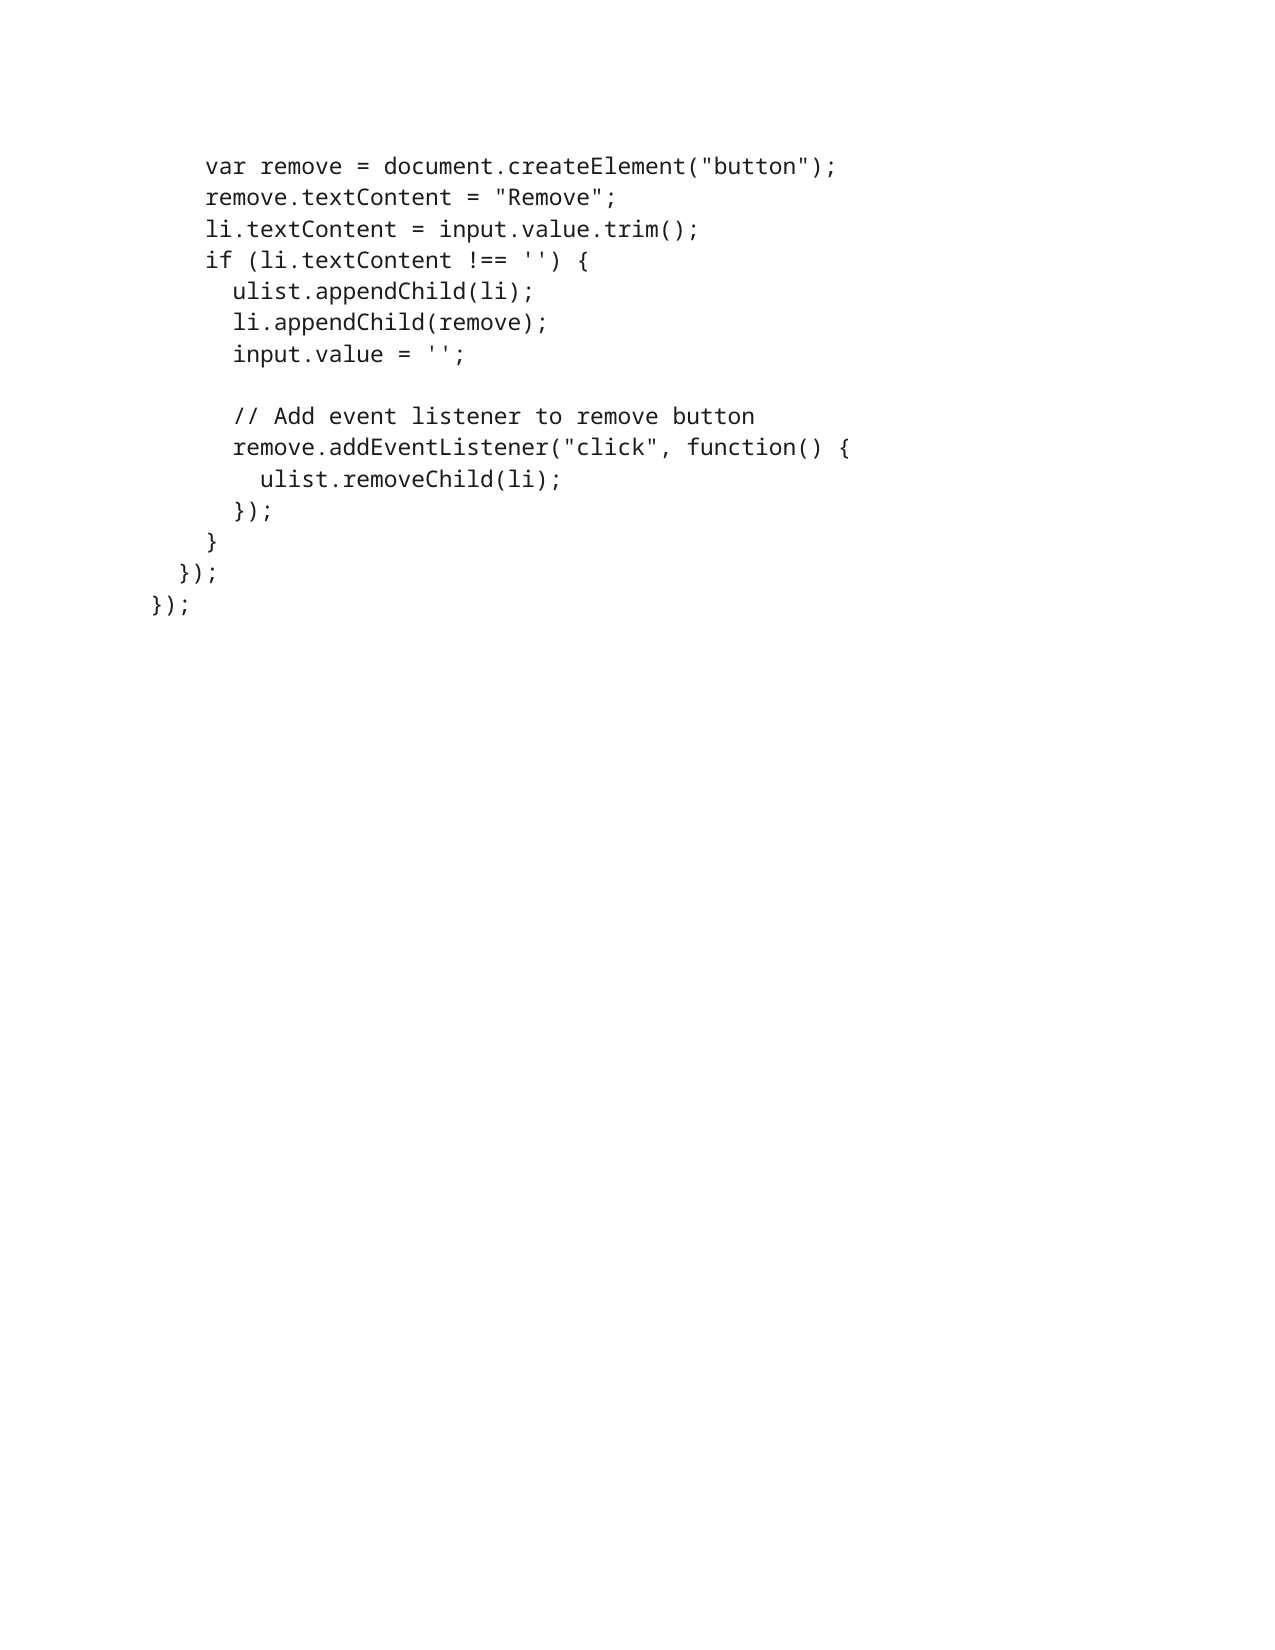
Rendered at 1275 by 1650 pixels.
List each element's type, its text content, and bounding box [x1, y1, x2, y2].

text remove.textContent = "Remove"; [150, 181, 1125, 212]
text }); [150, 556, 1125, 587]
text ulist.appendChild(li); [150, 275, 1125, 306]
text li.textContent = input.value.trim(); [150, 212, 1125, 244]
text li.appendChild(remove); [150, 306, 1125, 337]
text } [150, 525, 1125, 556]
text ulist.removeChild(li); [150, 462, 1125, 494]
text }); [150, 494, 1125, 525]
text }); [150, 587, 1125, 619]
text remove.addEventListener("click", function() { [150, 431, 1125, 462]
text var remove = document.createElement("button"); [150, 150, 1125, 181]
text input.value = ''; [150, 337, 1125, 369]
text // Add event listener to remove button [150, 400, 1125, 431]
text if (li.textContent !== '') { [150, 244, 1125, 275]
